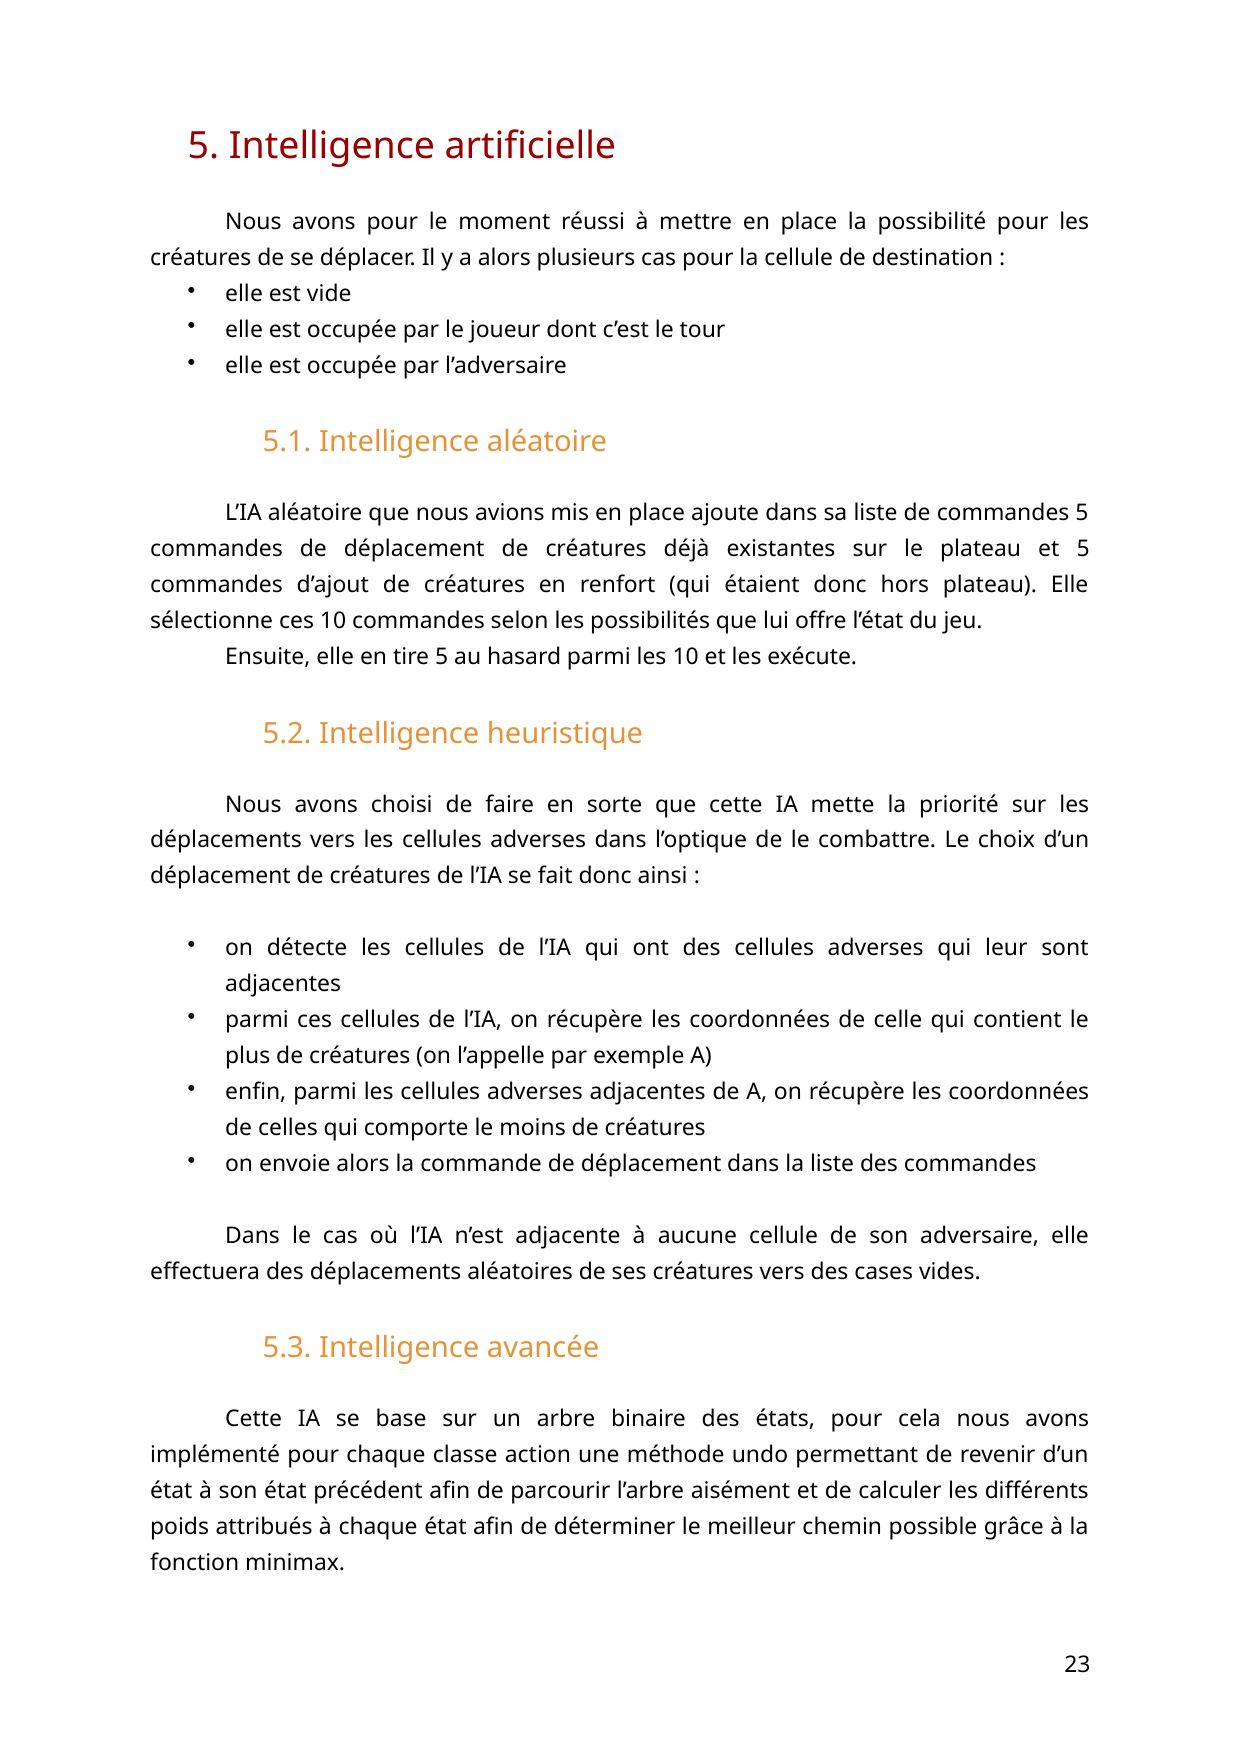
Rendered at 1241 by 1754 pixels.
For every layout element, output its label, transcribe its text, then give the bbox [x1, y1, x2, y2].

text Ensuite, elle en tire 5 au hasard parmi les 10 et les exécute. [150, 640, 1090, 671]
subtitle 5.2. Intelligence heuristique [262, 712, 1090, 752]
subtitle 5.1. Intelligence aléatoire [262, 421, 1090, 460]
subtitle 5. Intelligence artificielle [187, 118, 1090, 169]
text Dans le cas où l’IA n’est adjacente à aucune cellule de son adversaire, elle effectuera des déplacements aléatoires de ses créatures vers des cases vides. [150, 1219, 1090, 1286]
text L’IA aléatoire que nous avions mis en place ajoute dans sa liste de commandes 5 commandes de déplacement de créatures déjà existantes sur le plateau et 5 commandes d’ajout de créatures en renfort (qui étaient donc hors plateau). Elle sélectionne ces 10 commandes selon les possibilités que lui offre l’état du jeu. [150, 496, 1090, 635]
list enfin, parmi les cellules adverses adjacentes de A, on récupère les coordonnées de celles qui comporte le moins de créatures [187, 1075, 1090, 1142]
list on détecte les cellules de l’IA qui ont des cellules adverses qui leur sont adjacentes [187, 931, 1090, 998]
text Cette IA se base sur un arbre binaire des états, pour cela nous avons implémenté pour chaque classe action une méthode undo permettant de revenir d’un état à son état précédent afin de parcourir l’arbre aisément et de calculer les différents poids attribués à chaque état afin de déterminer le meilleur chemin possible grâce à la fonction minimax. [150, 1402, 1090, 1577]
list elle est occupée par l’adversaire [187, 349, 1090, 380]
list elle est vide [187, 277, 1090, 308]
subtitle 5.3. Intelligence avancée [262, 1327, 1090, 1366]
list parmi ces cellules de l’IA, on récupère les coordonnées de celle qui contient le plus de créatures (on l’appelle par exemple A) [187, 1003, 1090, 1070]
text Nous avons pour le moment réussi à mettre en place la possibilité pour les créatures de se déplacer. Il y a alors plusieurs cas pour la cellule de destination : [150, 205, 1090, 272]
text Nous avons choisi de faire en sorte que cette IA mette la priorité sur les déplacements vers les cellules adverses dans l’optique de le combattre. Le choix d’un déplacement de créatures de l’IA se fait donc ainsi : [150, 787, 1090, 891]
list elle est occupée par le joueur dont c’est le tour [187, 313, 1090, 344]
list on envoie alors la commande de déplacement dans la liste des commandes [187, 1147, 1090, 1178]
